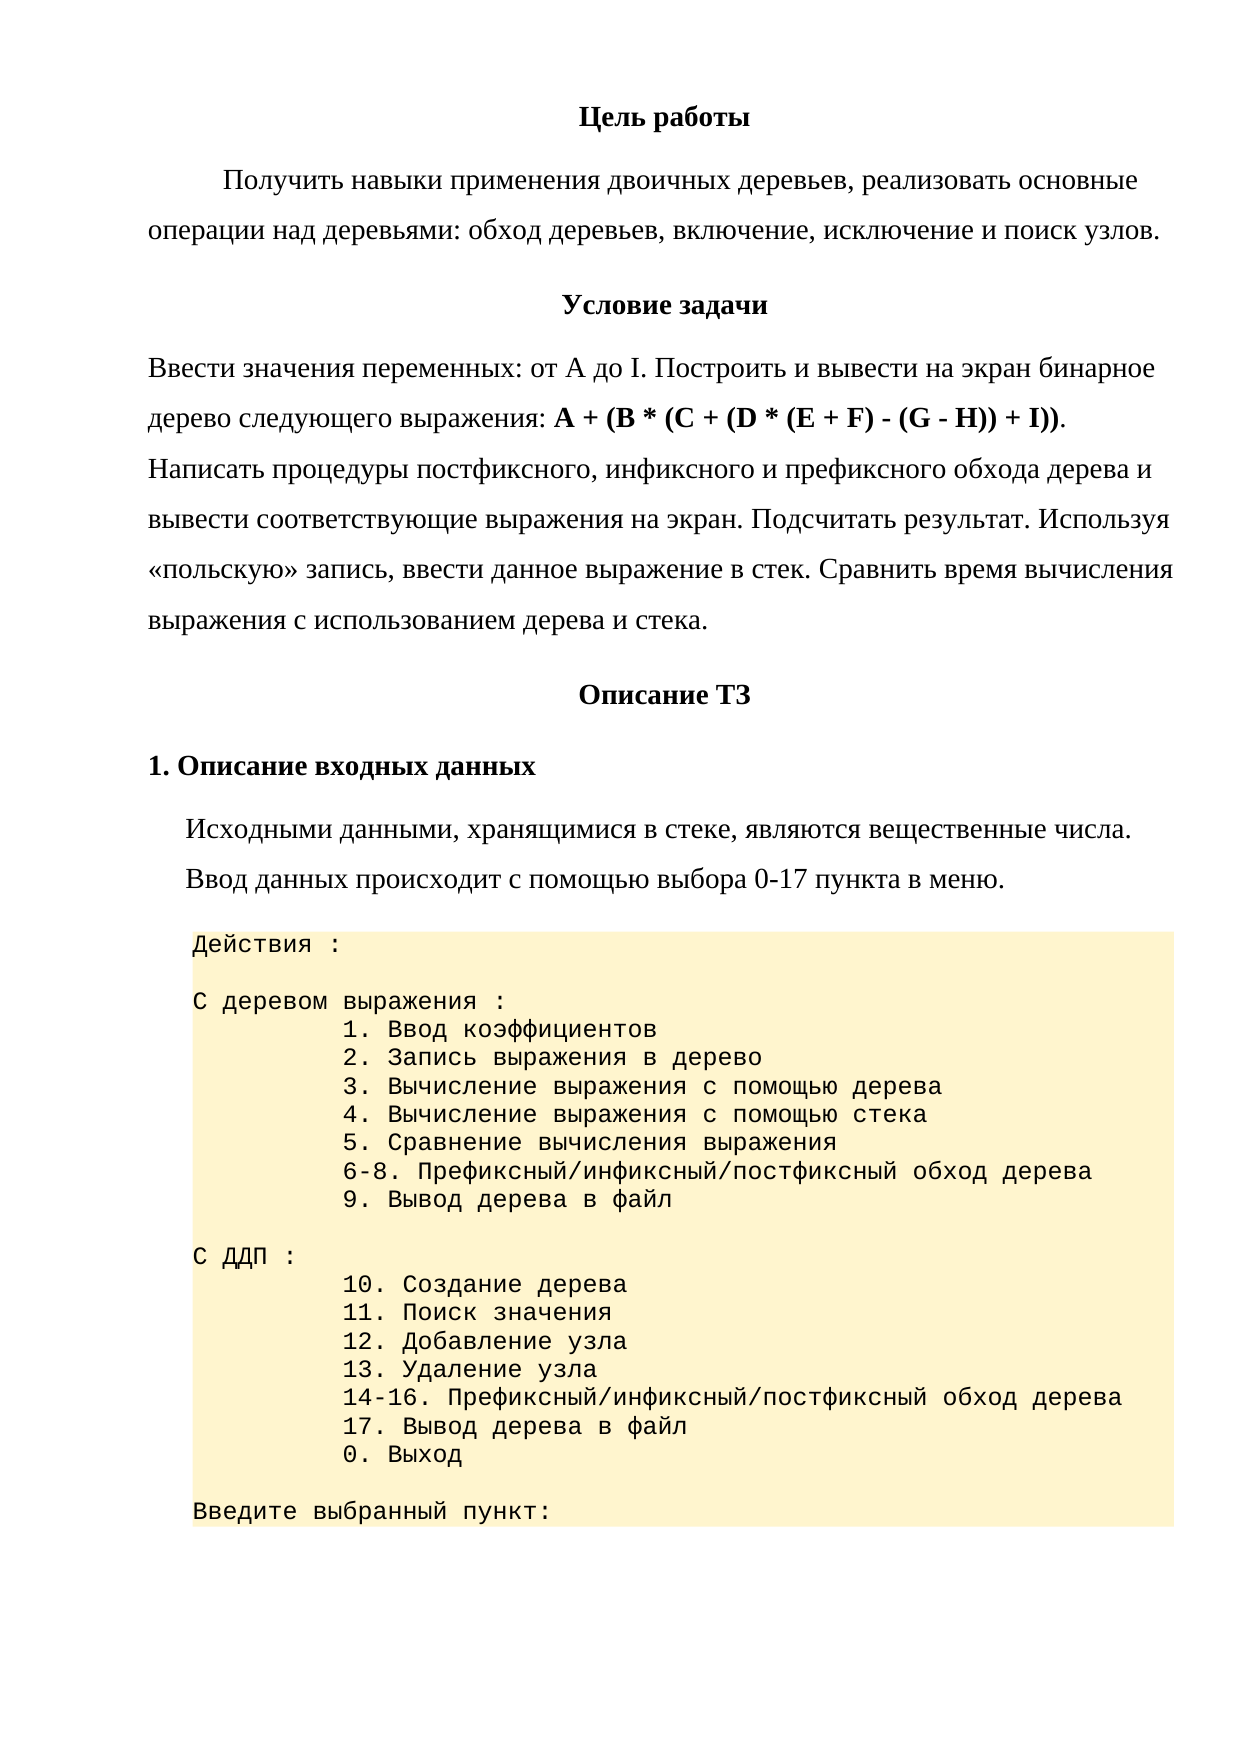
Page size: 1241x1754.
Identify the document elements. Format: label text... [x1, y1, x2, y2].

text Ввод данных происходит с помощью выбора 0-17 пункта в меню. [185, 861, 1181, 895]
subtitle Условие задачи [148, 287, 1181, 321]
subtitle Описание ТЗ [148, 677, 1181, 711]
subtitle Цель работы [148, 99, 1181, 133]
text Исходными данными, хранящимися в стеке, являются вещественные числа. [185, 811, 1181, 845]
text Ввести значения переменных: от A до I. Построить и вывести на экран бинарное дерево следующего выражения: A + (B * (C + (D * (E + F) - (G - H)) + I)). Написать процедуры постфиксного, инфиксного и префиксного обхода дерева и вывести соответствующие выражения на экран. Подсчитать результат. Используя «польскую» запись, ввести данное выражение в стек. Сравнить время вычисления выражения с использованием дерева и стека. [148, 350, 1181, 635]
text Получить навыки применения двоичных деревьев, реализовать основные операции над деревьями: обход деревьев, включение, исключение и поиск узлов. [148, 162, 1181, 246]
subtitle 1. Описание входных данных [148, 748, 1181, 782]
